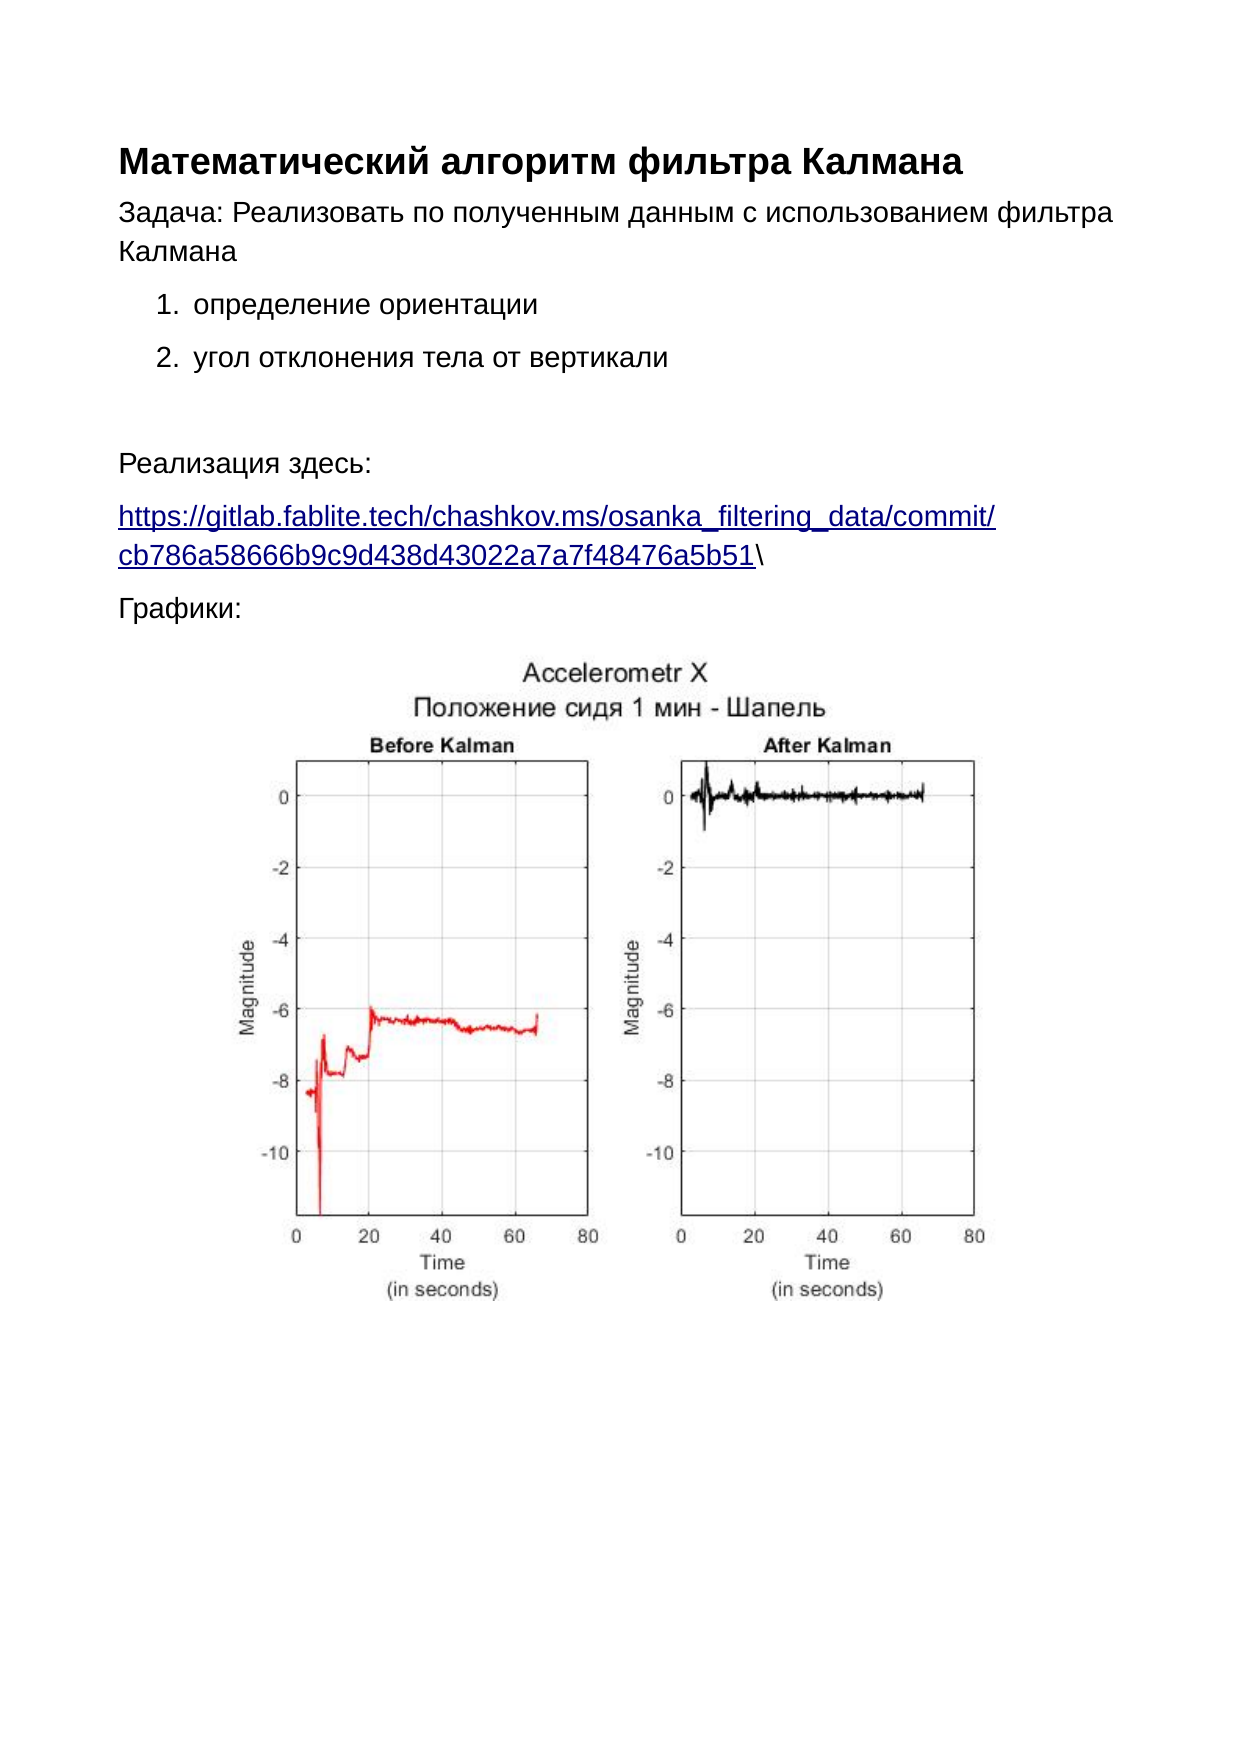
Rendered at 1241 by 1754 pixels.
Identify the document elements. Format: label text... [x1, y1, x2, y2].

text Задача: Реализовать по полученным данным с использованием фильтра Калмана [118, 195, 1122, 267]
list угол отклонения тела от вертикали [156, 340, 1122, 373]
subtitle Математический алгоритм фильтра Калмана [118, 139, 1122, 183]
text Графики: [118, 591, 1122, 624]
text Реализация здесь: [118, 446, 1122, 480]
list определение ориентации [156, 287, 1122, 320]
picture [182, 644, 1058, 1301]
text https://gitlab.fablite.tech/chashkov.ms/osanka_filtering_data/commit/cb786a58666b9c9d438d43022a7a7f48476a5b51\ [118, 499, 1122, 571]
